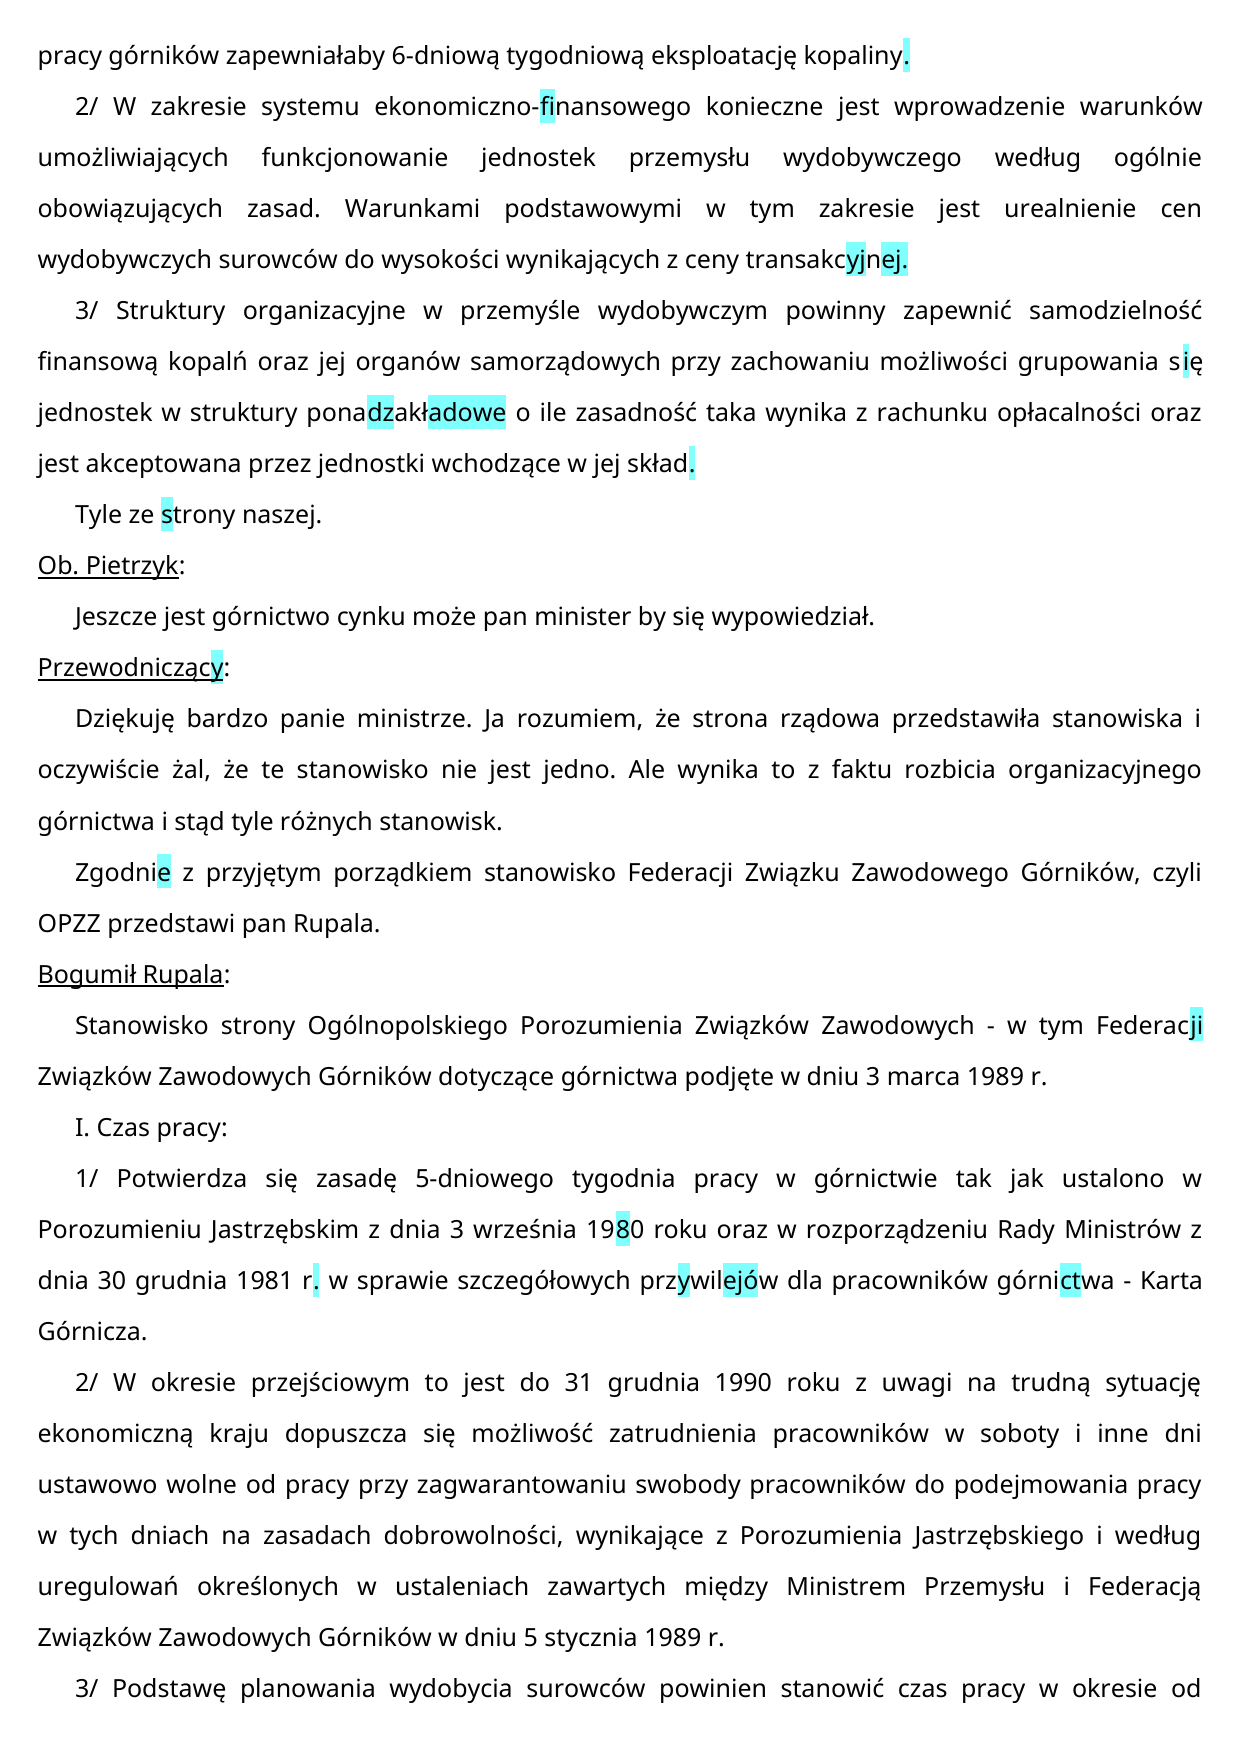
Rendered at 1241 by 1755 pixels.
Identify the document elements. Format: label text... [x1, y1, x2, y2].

text Tyle ze strony naszej. [37, 497, 1203, 531]
text pracy górników zapewniałaby 6-dniową tygodniową eksploatację kopaliny. [37, 37, 1203, 72]
text 1/ Potwierdza się zasadę 5-dniowego tygodnia pracy w górnictwie tak jak ustalono w Porozumieniu Jastrzębskim z dnia 3 września 1980 roku oraz w rozporządzeniu Rady Ministrów z dnia 30 grudnia 1981 r. w sprawie szczegółowych przywilejów dla pracowników górnictwa - Karta Górnicza. [37, 1160, 1203, 1348]
text Jeszcze jest górnictwo cynku może pan minister by się wypowiedział. [37, 599, 1203, 633]
text Ob. Pietrzyk: [37, 548, 1203, 582]
text Bogumił Rupala: [37, 956, 1203, 990]
text Stanowisko strony Ogólnopolskiego Porozumienia Związków Zawodowych - w tym Federacji Związków Zawodowych Górników dotyczące górnictwa podjęte w dniu 3 marca 1989 r. [37, 1007, 1203, 1092]
text 3/ Struktury organizacyjne w przemyśle wydobywczym powinny zapewnić samodzielność finansową kopalń oraz jej organów samorządowych przy zachowaniu możliwości grupowania się jednostek w struktury ponadzakładowe o ile zasadność taka wynika z rachunku opłacalności oraz jest akceptowana przez jednostki wchodzące w jej skład. [37, 293, 1203, 480]
text 3/ Podstawę planowania wydobycia surowców powinien stanowić czas pracy w okresie od [37, 1671, 1203, 1705]
text Przewodniczący: [37, 650, 1203, 684]
text Zgodnie z przyjętym porządkiem stanowisko Federacji Związku Zawodowego Górników, czyli OPZZ przedstawi pan Rupala. [37, 854, 1203, 939]
text 2/ W okresie przejściowym to jest do 31 grudnia 1990 roku z uwagi na trudną sytuację ekonomiczną kraju dopuszcza się możliwość zatrudnienia pracowników w soboty i inne dni ustawowo wolne od pracy przy zagwarantowaniu swobody pracowników do podejmowania pracy w tych dniach na zasadach dobrowolności, wynikające z Porozumienia Jastrzębskiego i według uregulowań określonych w ustaleniach zawartych między Ministrem Przemysłu i Federacją Związków Zawodowych Górników w dniu 5 stycznia 1989 r. [37, 1364, 1203, 1654]
text I. Czas pracy: [37, 1109, 1203, 1143]
text Dziękuję bardzo panie ministrze. Ja rozumiem, że strona rządowa przedstawiła stanowiska i oczywiście żal, że te stanowisko nie jest jedno. Ale wynika to z faktu rozbicia organizacyjnego górnictwa i stąd tyle różnych stanowisk. [37, 701, 1203, 837]
text 2/ W zakresie systemu ekonomiczno-finansowego konieczne jest wprowadzenie warunków umożliwiających funkcjonowanie jednostek przemysłu wydobywczego według ogólnie obowiązujących zasad. Warunkami podstawowymi w tym zakresie jest urealnienie cen wydobywczych surowców do wysokości wynikających z ceny transakcyjnej. [37, 88, 1203, 276]
